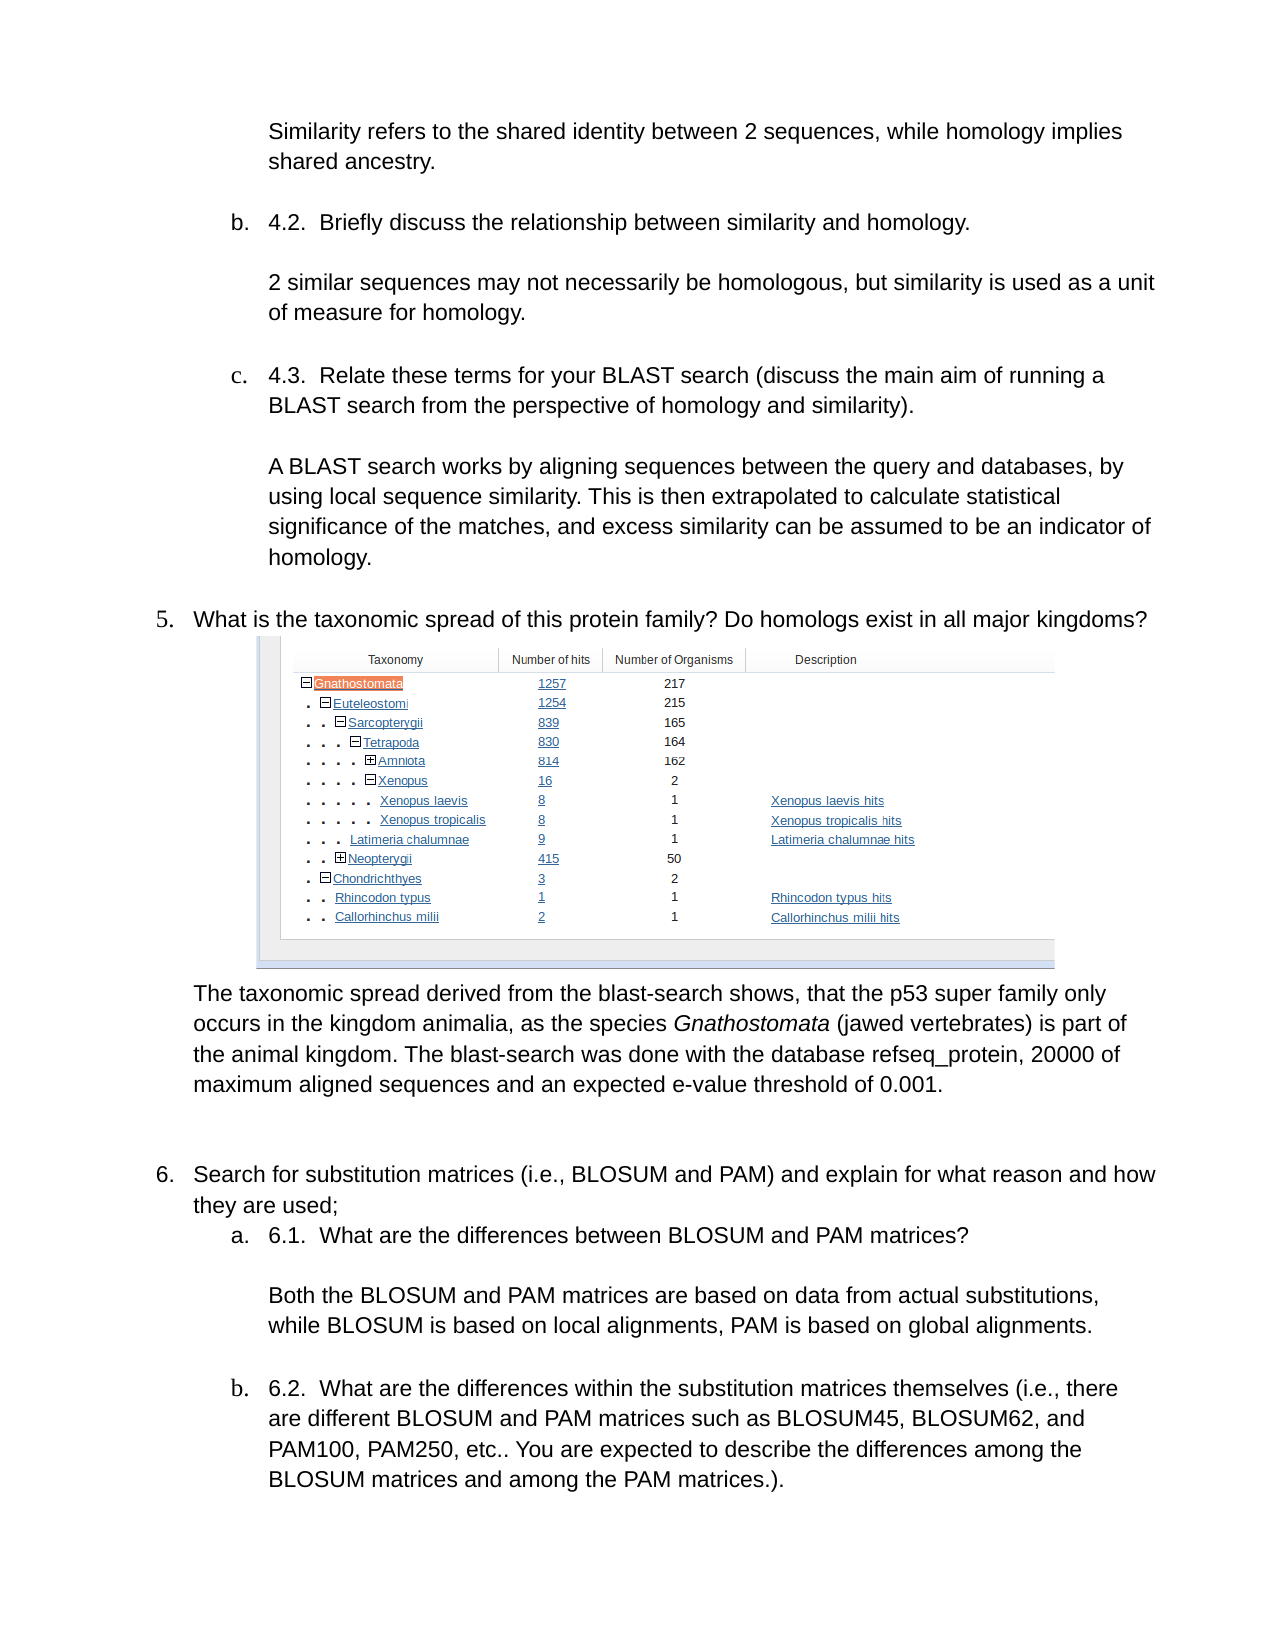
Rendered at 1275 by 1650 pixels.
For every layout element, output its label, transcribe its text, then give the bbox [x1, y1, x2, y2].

list 6.2. What are the differences within the substitution matrices themselves (i.e., there are different BLOSUM and PAM matrices such as BLOSUM45, BLOSUM62, and PAM100, PAM250, etc.. You are expected to describe the differences among the BLOSUM matrices and among the PAM matrices.). [231, 1373, 1157, 1492]
list 4.3. Relate these terms for your BLAST search (discuss the main aim of running a BLAST search from the perspective of homology and similarity). [231, 360, 1157, 419]
text A BLAST search works by aligning sequences between the query and databases, by using local sequence similarity. This is then extrapolated to calculate statistical significance of the matches, and excess similarity can be assumed to be an indicator of homology. [268, 453, 1157, 570]
text The taxonomic spread derived from the blast-search shows, that the p53 super family only occurs in the kingdom animalia, as the species Gnathostomata (jawed vertebrates) is part of the animal kingdom. The blast-search was done with the database refseq_protein, 20000 of maximum aligned sequences and an expected e-value threshold of 0.001. [193, 980, 1157, 1097]
text Similarity refers to the shared identity between 2 sequences, while homology implies shared ancestry. [268, 118, 1157, 175]
list 6.1. What are the differences between BLOSUM and PAM matrices? [231, 1222, 1157, 1248]
list Search for substitution matrices (i.e., BLOSUM and PAM) and explain for what reason and how they are used; [156, 1161, 1157, 1218]
text 2 similar sequences may not necessarily be homologous, but similarity is used as a unit of measure for homology. [268, 269, 1157, 326]
list 4.2. Briefly discuss the relationship between similarity and homology. [231, 209, 1157, 235]
picture [256, 668, 371, 976]
text Both the BLOSUM and PAM matrices are based on data from actual substitutions, while BLOSUM is based on local alignments, PAM is based on global alignments. [268, 1282, 1157, 1339]
list What is the taxonomic spread of this protein family? Do homologs exist in all major kingdoms? [156, 604, 1157, 633]
